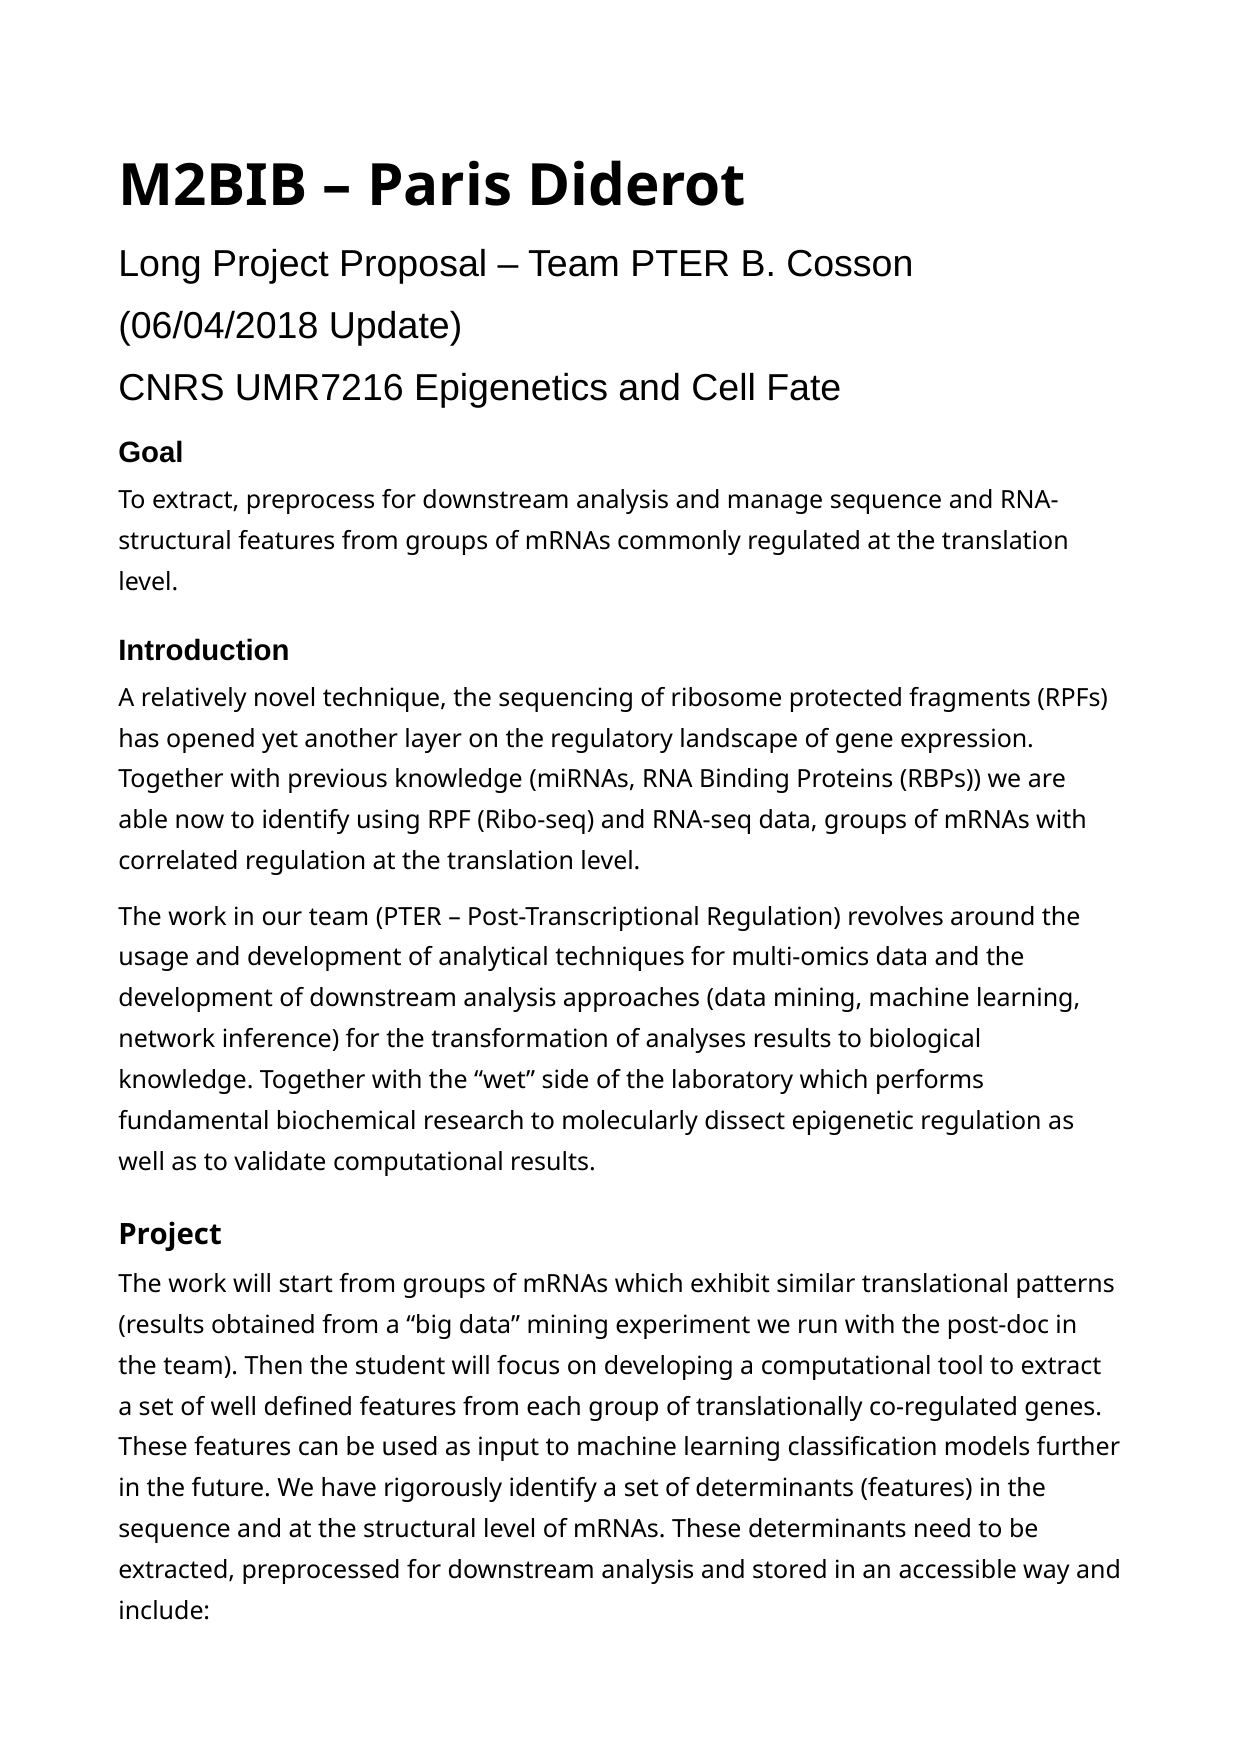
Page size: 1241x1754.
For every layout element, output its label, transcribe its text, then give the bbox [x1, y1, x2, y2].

subtitle (06/04/2018 Update) [118, 303, 1122, 346]
subtitle CNRS UMR7216 Epigenetics and Cell Fate [118, 365, 1122, 408]
text The work in our team (PTER – Post-Transcriptional Regulation) revolves around the usage and development of analytical techniques for multi-omics data and the development of downstream analysis approaches (data mining, machine learning, network inference) for the transformation of analyses results to biological knowledge. Together with the “wet” side of the laboratory which performs fundamental biochemical research to molecularly dissect epigenetic regulation as well as to validate computational results. [118, 898, 1122, 1177]
subtitle Long Project Proposal – Team PTER B. Cosson [118, 241, 1122, 284]
text To extract, preprocess for downstream analysis and manage sequence and RNA-structural features from groups of mRNAs commonly regulated at the translation level. [118, 482, 1122, 597]
subtitle Project [118, 1213, 1122, 1253]
subtitle Goal [118, 435, 1122, 469]
title M2BIB – Paris Diderot [118, 143, 1122, 223]
text The work will start from groups of mRNAs which exhibit similar translational patterns (results obtained from a “big data” mining experiment we run with the post-doc in the team). Then the student will focus on developing a computational tool to extract a set of well defined features from each group of translationally co-regulated genes. These features can be used as input to machine learning classification models further in the future. We have rigorously identify a set of determinants (features) in the sequence and at the structural level of mRNAs. These determinants need to be extracted, preprocessed for downstream analysis and stored in an accessible way and include: [118, 1266, 1122, 1626]
subtitle Introduction [118, 633, 1122, 667]
text A relatively novel technique, the sequencing of ribosome protected fragments (RPFs) has opened yet another layer on the regulatory landscape of gene expression. Together with previous knowledge (miRNAs, RNA Binding Proteins (RBPs)) we are able now to identify using RPF (Ribo-seq) and RNA-seq data, groups of mRNAs with correlated regulation at the translation level. [118, 679, 1122, 877]
